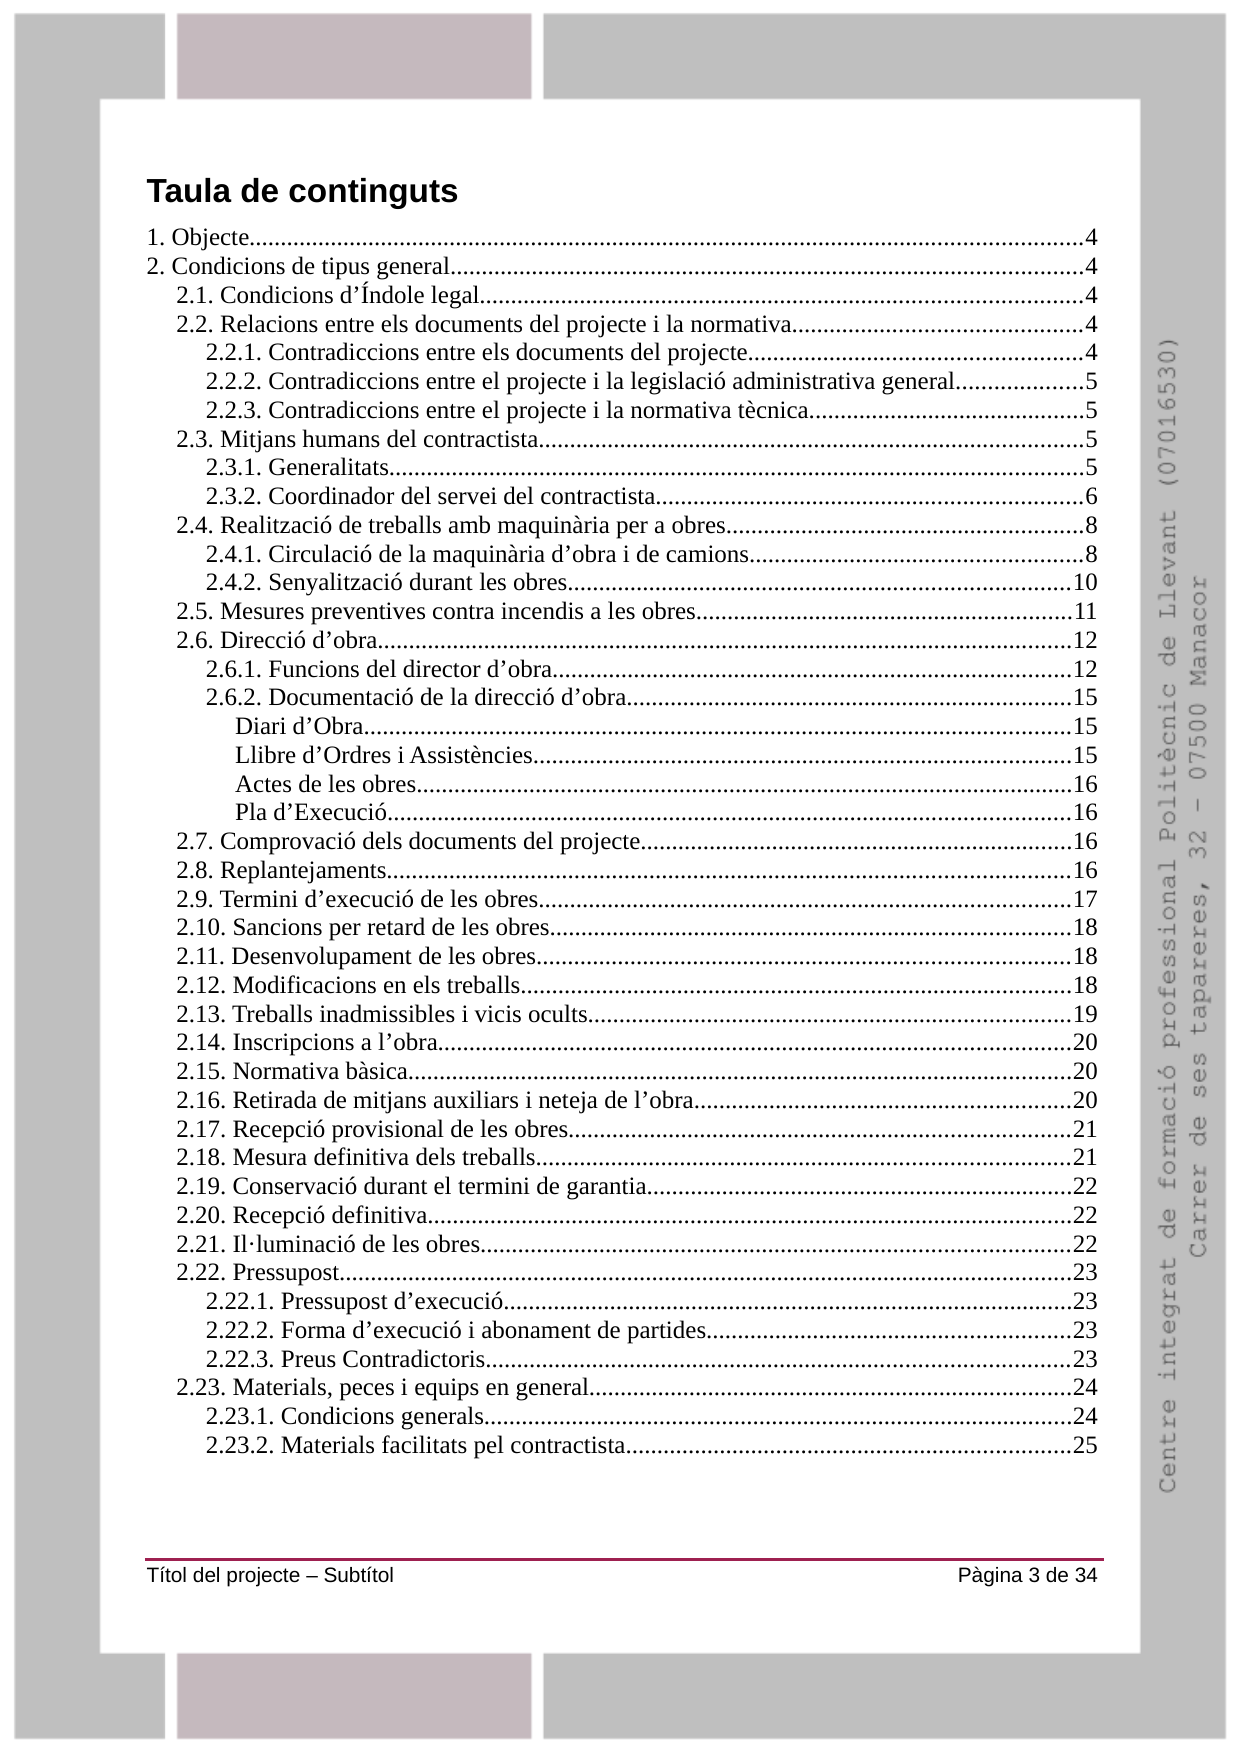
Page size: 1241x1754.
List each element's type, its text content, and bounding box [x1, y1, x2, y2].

text 2.2.3. Contradiccions entre el projecte i la normativa tècnica. 5 [206, 395, 1098, 424]
text 2.23. Materials, peces i equips en general 24 [176, 1372, 1098, 1401]
text Llibre d’Ordres i Assistències 15 [235, 740, 1098, 769]
text 2.8. Replantejaments 16 [176, 855, 1098, 884]
text 2.11. Desenvolupament de les obres 18 [176, 941, 1098, 970]
text 2.4. Realització de treballs amb maquinària per a obres 8 [176, 510, 1098, 539]
text 2.3.1. Generalitats 5 [206, 452, 1098, 481]
text 2.22.2. Forma d’execució i abonament de partides 23 [206, 1315, 1098, 1344]
text 2.2. Relacions entre els documents del projecte i la normativa 4 [176, 309, 1098, 337]
text 2.6. Direcció d’obra 12 [176, 625, 1098, 654]
text 2.6.2. Documentació de la direcció d’obra 15 [206, 682, 1098, 711]
text 2.5. Mesures preventives contra incendis a les obres. 11 [176, 596, 1098, 625]
text 2.4.2. Senyalització durant les obres 10 [206, 567, 1098, 596]
text 2.10. Sancions per retard de les obres 18 [176, 912, 1098, 941]
text Actes de les obres 16 [235, 769, 1098, 797]
text 2.16. Retirada de mitjans auxiliars i neteja de l’obra 20 [176, 1085, 1098, 1114]
text 2.3.2. Coordinador del servei del contractista 6 [206, 481, 1098, 510]
text Pla d’Execució 16 [235, 797, 1098, 826]
text 2.9. Termini d’execució de les obres 17 [176, 884, 1098, 912]
text 2.15. Normativa bàsica 20 [176, 1056, 1098, 1085]
text 2.2.1. Contradiccions entre els documents del projecte 4 [206, 337, 1098, 366]
text 2.23.1. Condicions generals 24 [206, 1401, 1098, 1430]
text 2.23.2. Materials facilitats pel contractista 25 [206, 1430, 1098, 1459]
text 2.14. Inscripcions a l’obra 20 [176, 1027, 1098, 1056]
text 2.22. Pressupost 23 [176, 1257, 1098, 1286]
text 2.22.1. Pressupost d’execució 23 [206, 1286, 1098, 1315]
text 2.4.1. Circulació de la maquinària d’obra i de camions 8 [206, 539, 1098, 567]
text 2.1. Condicions d’Índole legal 4 [176, 280, 1098, 309]
text 2.20. Recepció definitiva 22 [176, 1200, 1098, 1229]
text 2.12. Modificacions en els treballs 18 [176, 970, 1098, 999]
text 2.13. Treballs inadmissibles i vicis ocults 19 [176, 999, 1098, 1027]
picture [0, 0, 1241, 1754]
text 2. Condicions de tipus general 4 [146, 251, 1098, 280]
text 1. Objecte 4 [146, 222, 1098, 251]
subtitle Taula de continguts [146, 171, 1098, 210]
text 2.19. Conservació durant el termini de garantia 22 [176, 1171, 1098, 1200]
text 2.7. Comprovació dels documents del projecte 16 [176, 826, 1098, 855]
text 2.6.1. Funcions del director d’obra 12 [206, 654, 1098, 682]
text 2.21. Il·luminació de les obres 22 [176, 1229, 1098, 1257]
text 2.22.3. Preus Contradictoris. 23 [206, 1344, 1098, 1372]
text 2.17. Recepció provisional de les obres 21 [176, 1114, 1098, 1142]
text 2.18. Mesura definitiva dels treballs 21 [176, 1142, 1098, 1171]
text Diari d’Obra 15 [235, 711, 1098, 740]
text 2.3. Mitjans humans del contractista 5 [176, 424, 1098, 452]
text 2.2.2. Contradiccions entre el projecte i la legislació administrativa general 5 [206, 366, 1098, 395]
